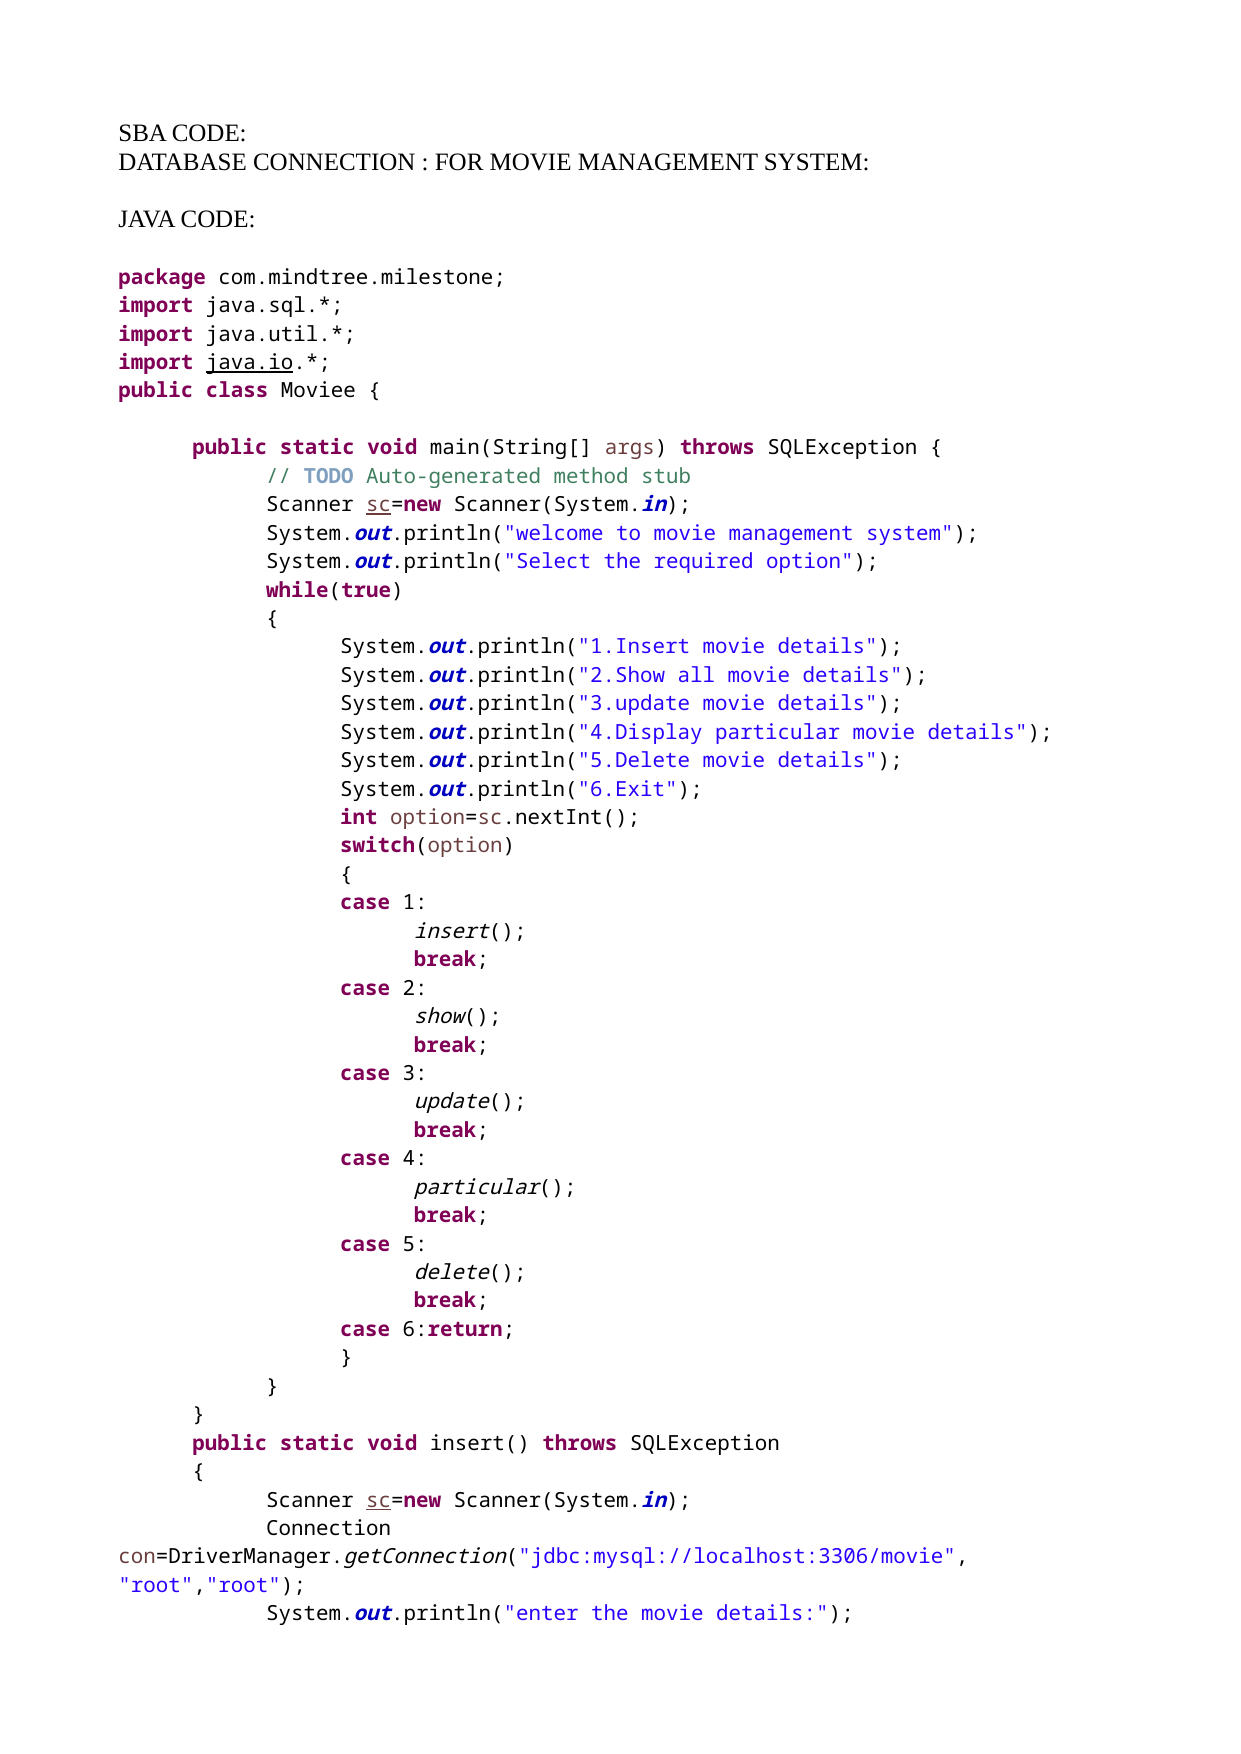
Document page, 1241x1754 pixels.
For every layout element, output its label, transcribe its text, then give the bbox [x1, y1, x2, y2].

text import java.io.*; [118, 347, 1122, 376]
text import java.util.*; [118, 319, 1122, 347]
text } [118, 1342, 1122, 1371]
text case 2: [118, 973, 1122, 1001]
text public class Moviee { [118, 376, 1122, 404]
text public static void insert() throws SQLException [118, 1428, 1122, 1456]
text delete(); [118, 1257, 1122, 1286]
text insert(); [118, 916, 1122, 944]
text case 3: [118, 1058, 1122, 1087]
text { [118, 603, 1122, 632]
text System.out.println("1.Insert movie details"); [118, 632, 1122, 660]
text int option=sc.nextInt(); [118, 802, 1122, 831]
text System.out.println("4.Display particular movie details"); [118, 717, 1122, 745]
text Scanner sc=new Scanner(System.in); [118, 1485, 1122, 1513]
text update(); [118, 1087, 1122, 1115]
text case 1: [118, 887, 1122, 916]
text package com.mindtree.milestone; [118, 262, 1122, 290]
text break; [118, 1286, 1122, 1314]
text System.out.println("welcome to movie management system"); [118, 518, 1122, 546]
text break; [118, 1030, 1122, 1058]
text SBA CODE: [118, 118, 1122, 147]
text import java.sql.*; [118, 290, 1122, 319]
text System.out.println("6.Exit"); [118, 774, 1122, 802]
text break; [118, 1115, 1122, 1143]
text { [118, 1456, 1122, 1485]
text } [118, 1399, 1122, 1428]
text System.out.println("Select the required option"); [118, 546, 1122, 575]
text Connection con=DriverManager.getConnection("jdbc:mysql://localhost:3306/movie", "root","root"); [118, 1513, 1122, 1598]
text System.out.println("5.Delete movie details"); [118, 745, 1122, 774]
text System.out.println("2.Show all movie details"); [118, 660, 1122, 688]
text } [118, 1371, 1122, 1399]
text particular(); [118, 1172, 1122, 1200]
text break; [118, 944, 1122, 973]
text show(); [118, 1001, 1122, 1030]
text { [118, 859, 1122, 887]
text JAVA CODE: [118, 204, 1122, 233]
text // TODO Auto-generated method stub [118, 461, 1122, 489]
text DATABASE CONNECTION : FOR MOVIE MANAGEMENT SYSTEM: [118, 147, 1122, 176]
text Scanner sc=new Scanner(System.in); [118, 489, 1122, 518]
text System.out.println("3.update movie details"); [118, 688, 1122, 717]
text break; [118, 1200, 1122, 1229]
text case 5: [118, 1229, 1122, 1257]
text public static void main(String[] args) throws SQLException { [118, 432, 1122, 461]
text System.out.println("enter the movie details:"); [118, 1598, 1122, 1627]
text switch(option) [118, 831, 1122, 859]
text case 6:return; [118, 1314, 1122, 1342]
text case 4: [118, 1143, 1122, 1172]
text while(true) [118, 575, 1122, 603]
